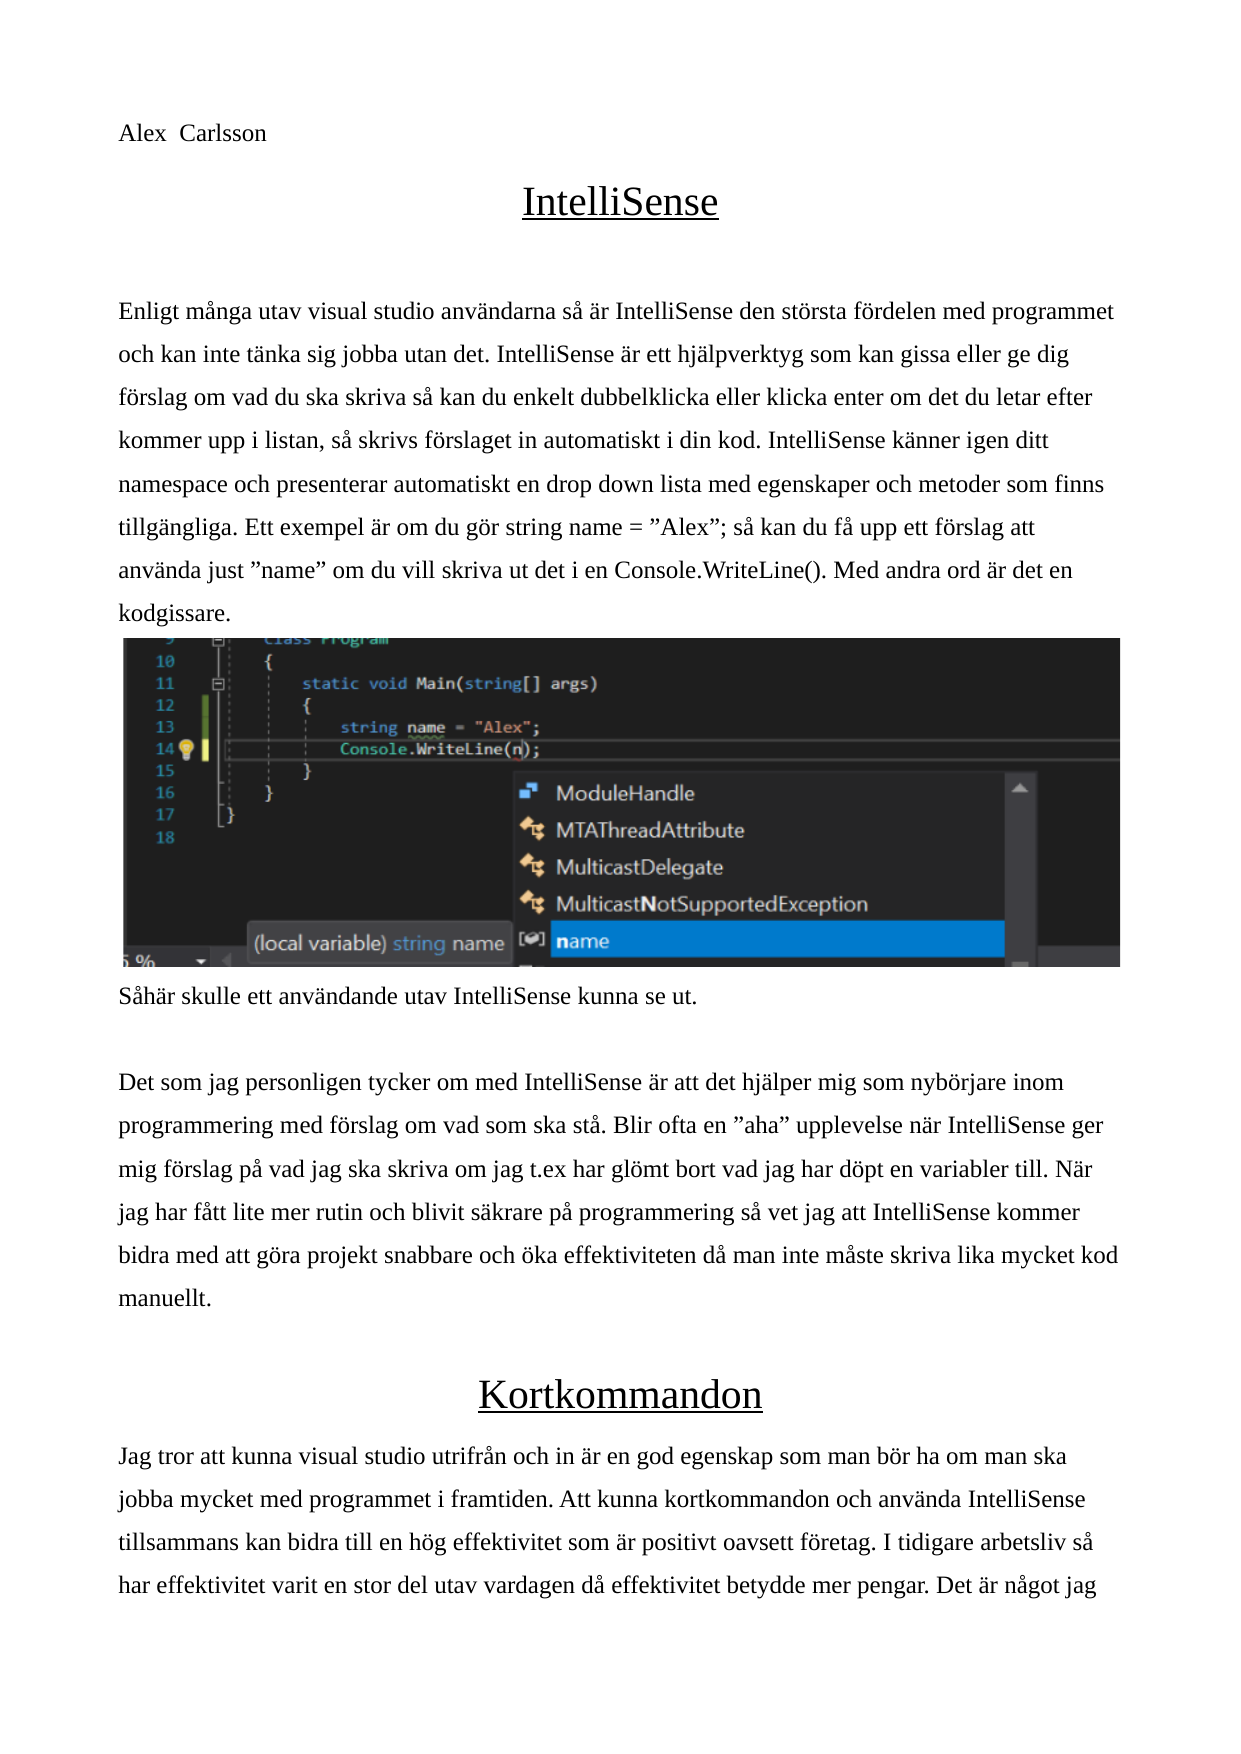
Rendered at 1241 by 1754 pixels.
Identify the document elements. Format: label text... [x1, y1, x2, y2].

text Det som jag personligen tycker om med IntelliSense är att det hjälper mig som nybörjare inom programmering med förslag om vad som ska stå. Blir ofta en ”aha” upplevelse när IntelliSense ger mig förslag på vad jag ska skriva om jag t.ex har glömt bort vad jag har döpt en variabler till. När jag har fått lite mer rutin och blivit säkrare på programmering så vet jag att IntelliSense kommer bidra med att göra projekt snabbare och öka effektiviteten då man inte måste skriva lika mycket kod manuellt. [118, 1067, 1122, 1312]
text Kortkommandon [118, 1369, 1122, 1417]
text IntelliSense [118, 176, 1122, 224]
picture [123, 638, 1121, 967]
text Jag tror att kunna visual studio utrifrån och in är en god egenskap som man bör ha om man ska jobba mycket med programmet i framtiden. Att kunna kortkommandon och använda IntelliSense tillsammans kan bidra till en hög effektivitet som är positivt oavsett företag. I tidigare arbetsliv så har effektivitet varit en stor del utav vardagen då effektivitet betydde mer pengar. Det är något jag [118, 1441, 1122, 1599]
text Såhär skulle ett användande utav IntelliSense kunna se ut. [118, 641, 1122, 1010]
text Enligt många utav visual studio användarna så är IntelliSense den största fördelen med programmet och kan inte tänka sig jobba utan det. IntelliSense är ett hjälpverktyg som kan gissa eller ge dig förslag om vad du ska skriva så kan du enkelt dubbelklicka eller klicka enter om det du letar efter kommer upp i listan, så skrivs förslaget in automatiskt i din kod. IntelliSense känner igen ditt namespace och presenterar automatiskt en drop down lista med egenskaper och metoder som finns tillgängliga. Ett exempel är om du gör string name = ”Alex”; så kan du få upp ett förslag att använda just ”name” om du vill skriva ut det i en Console.WriteLine(). Med andra ord är det en kodgissare. [118, 296, 1122, 627]
